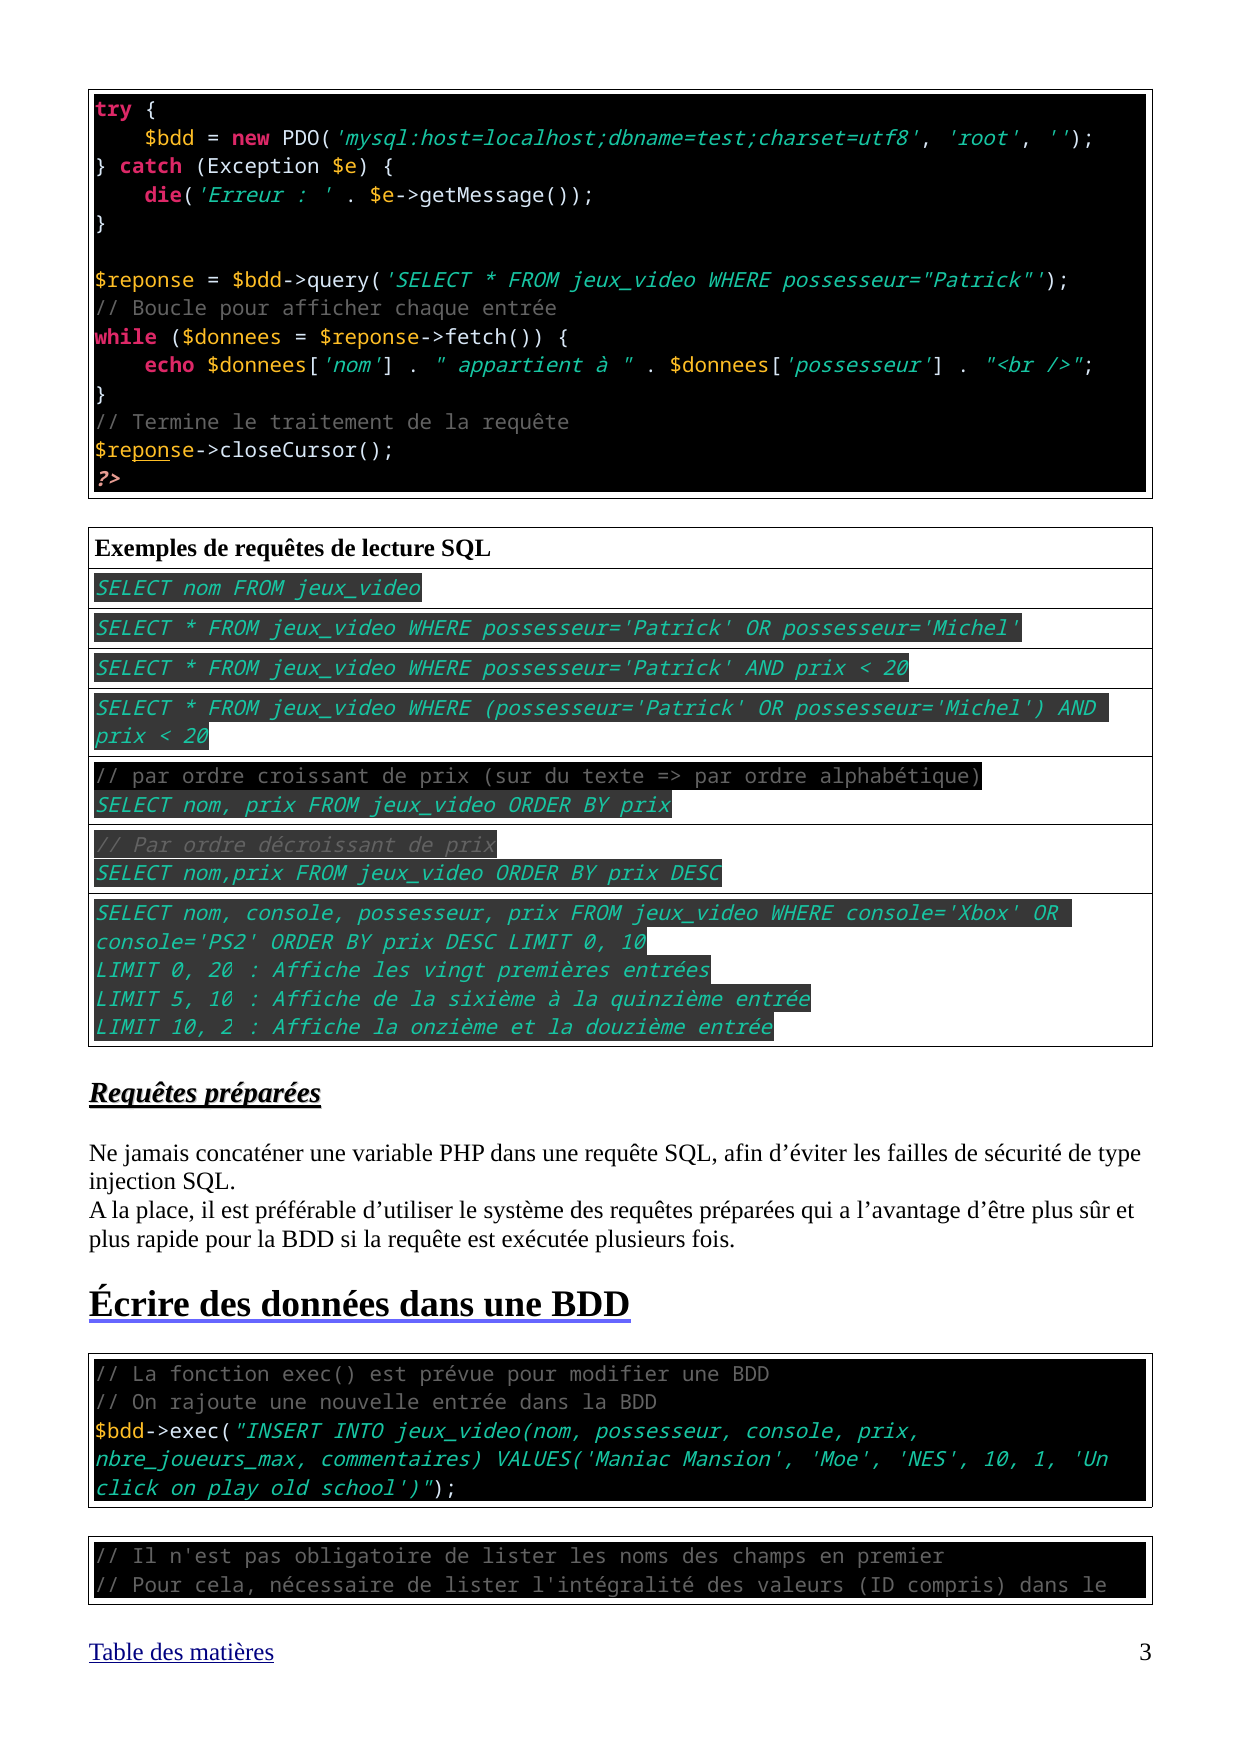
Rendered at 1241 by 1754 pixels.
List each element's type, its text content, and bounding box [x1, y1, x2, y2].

text Ne jamais concaténer une variable PHP dans une requête SQL, afin d’éviter les failles de sécurité de type injection SQL. [88, 1138, 1152, 1195]
table_cell SELECT nom, console, possesseur, prix FROM jeux_video WHERE console='Xbox' OR console='PS2' ORDER BY prix DESC LIMIT 0, 10 LIMIT 0, 20 : Affiche les vingt premières entrées LIMIT 5, 10 : Affiche de la sixième à la quinzième entrée LIMIT 10, 2 : Affiche la onzième et la douzième entrée [89, 894, 1152, 1046]
table_cell SELECT nom FROM jeux_video [89, 569, 1152, 607]
table_header try { $bdd = new PDO('mysql:host=localhost;dbname=test;charset=utf8', 'root', ''); } catch (Exception $e) { die('Erreur : ' . $e->getMessage()); } $reponse = $bdd->query('SELECT * FROM jeux_video WHERE possesseur="Patrick"'); // Boucle pour afficher chaque entrée while ($donnees = $reponse->fetch()) { echo $donnees['nom'] . " appartient à " . $donnees['possesseur'] . "<br />"; } // Termine le traitement de la requête $reponse->closeCursor(); ?> [89, 90, 1152, 498]
table_cell // par ordre croissant de prix (sur du texte => par ordre alphabétique) SELECT nom, prix FROM jeux_video ORDER BY prix [89, 757, 1152, 824]
text A la place, il est préférable d’utiliser le système des requêtes préparées qui a l’avantage d’être plus sûr et plus rapide pour la BDD si la requête est exécutée plusieurs fois. [88, 1195, 1152, 1253]
table_cell SELECT * FROM jeux_video WHERE (possesseur='Patrick' OR possesseur='Michel') AND prix < 20 [89, 689, 1152, 756]
table_cell SELECT * FROM jeux_video WHERE possesseur='Patrick' OR possesseur='Michel' [89, 609, 1152, 647]
table_header // La fonction exec() est prévue pour modifier une BDD // On rajoute une nouvelle entrée dans la BDD $bdd->exec("INSERT INTO jeux_video(nom, possesseur, console, prix, nbre_joueurs_max, commentaires) VALUES('Maniac Mansion', 'Moe', 'NES', 10, 1, 'Un click on play old school')"); [89, 1354, 1152, 1507]
table_header Exemples de requêtes de lecture SQL [89, 528, 1152, 567]
table_cell SELECT * FROM jeux_video WHERE possesseur='Patrick' AND prix < 20 [89, 649, 1152, 687]
table_cell // Par ordre décroissant de prix SELECT nom,prix FROM jeux_video ORDER BY prix DESC [89, 825, 1152, 893]
table_header // Il n'est pas obligatoire de lister les noms des champs en premier // Pour cela, nécessaire de lister l'intégralité des valeurs (ID compris) dans le [89, 1537, 1152, 1604]
subtitle Écrire des données dans une BDD [88, 1281, 1152, 1324]
subtitle Requêtes préparées [88, 1075, 1152, 1109]
